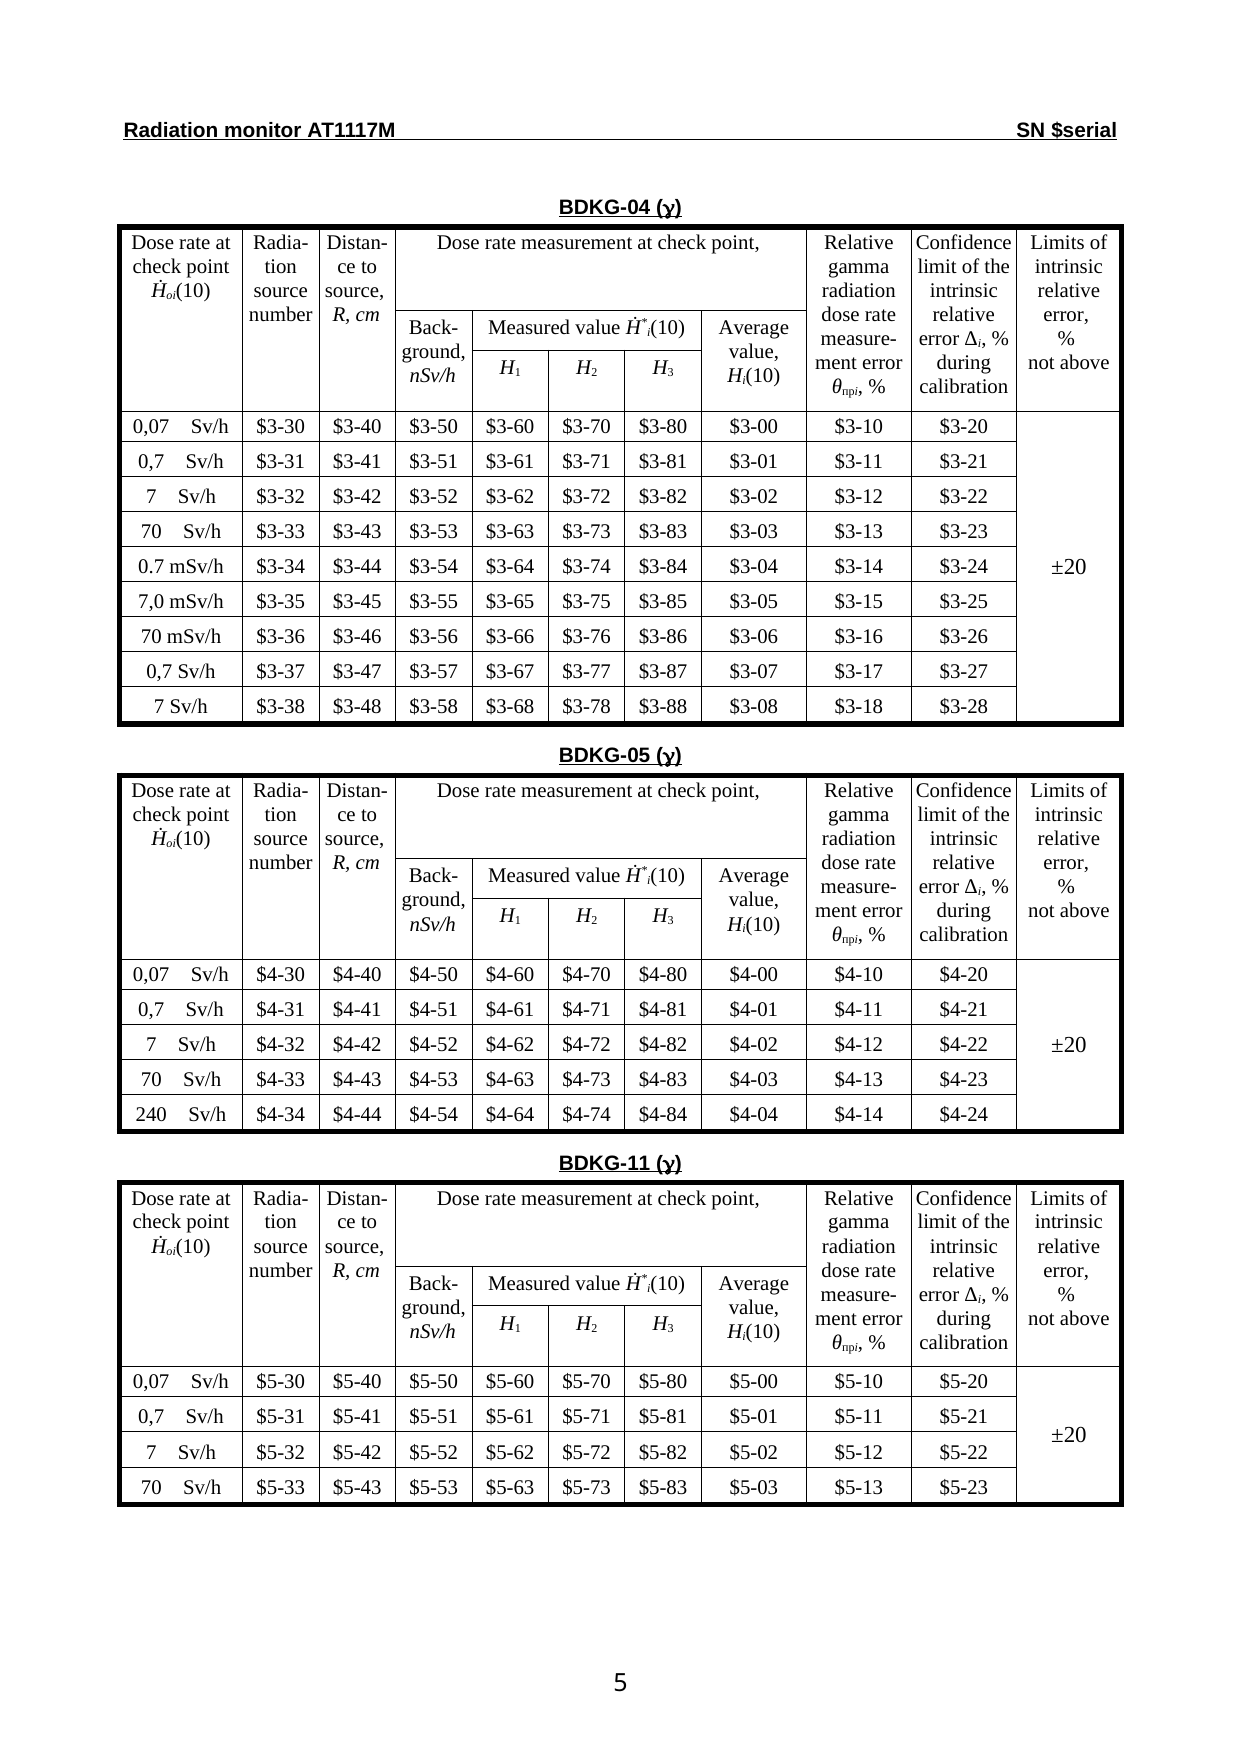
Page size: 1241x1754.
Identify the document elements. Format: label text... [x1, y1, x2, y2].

table_cell $5-52 [396, 1432, 472, 1467]
table_cell $3-47 [320, 652, 395, 686]
table_cell $5-72 [549, 1432, 624, 1467]
table_cell 7 Sv/h [122, 1432, 242, 1467]
table_cell $4-32 [243, 1025, 319, 1059]
table_cell $5-60 [473, 1367, 548, 1396]
table_cell $4-44 [320, 1095, 395, 1129]
table_cell $3-75 [549, 582, 624, 616]
table_cell $4-02 [702, 1025, 806, 1059]
table_cell $3-40 [320, 412, 395, 441]
table_cell $5-81 [625, 1397, 701, 1431]
table_cell 0,07 Sv/h [122, 1367, 242, 1396]
table_cell $5-40 [320, 1367, 395, 1396]
table_cell ±20 [1017, 412, 1119, 721]
table_cell $3-26 [912, 617, 1016, 651]
table_cell $3-45 [320, 582, 395, 616]
table_cell $3-72 [549, 477, 624, 511]
table_cell $3-02 [702, 477, 806, 511]
table_cell 0.7 mSv/h [122, 547, 242, 581]
table_cell $3-54 [396, 547, 472, 581]
table_cell $4-70 [549, 960, 624, 989]
table_cell $4-72 [549, 1025, 624, 1059]
table_cell $3-67 [473, 652, 548, 686]
table_cell $4-00 [702, 960, 806, 989]
table_cell $4-23 [912, 1060, 1016, 1094]
table_cell $3-55 [396, 582, 472, 616]
table_cell $3-53 [396, 512, 472, 546]
table_cell $3-22 [912, 477, 1016, 511]
table_cell $4-40 [320, 960, 395, 989]
table_cell Radia-tion source number [243, 778, 319, 959]
table_cell 70 Sv/h [122, 1468, 242, 1502]
table_cell $4-42 [320, 1025, 395, 1059]
table_cell $3-78 [549, 687, 624, 721]
table_cell $3-33 [243, 512, 319, 546]
table_cell Distan-ce to source, R, сm [320, 1185, 395, 1366]
table_cell $3-58 [396, 687, 472, 721]
table_cell $3-13 [807, 512, 911, 546]
table_cell $4-24 [912, 1095, 1016, 1129]
table_cell $3-70 [549, 412, 624, 441]
table_cell $5-02 [702, 1432, 806, 1467]
table_cell $3-23 [912, 512, 1016, 546]
table_cell 7,0 mSv/h [122, 582, 242, 616]
table_cell $4-04 [702, 1095, 806, 1129]
table_cell $5-33 [243, 1468, 319, 1502]
table_cell $4-31 [243, 990, 319, 1024]
table_cell $5-50 [396, 1367, 472, 1396]
table_cell $5-11 [807, 1397, 911, 1431]
table_cell Measured value Ḣ*i(10) [473, 311, 701, 349]
table_cell H3 [625, 899, 701, 959]
table_cell $4-33 [243, 1060, 319, 1094]
table_cell $4-84 [625, 1095, 701, 1129]
table_cell $3-87 [625, 652, 701, 686]
table_cell Confidence limit of the intrinsic relative error Δi, % during calibration [912, 778, 1016, 959]
table_cell $5-10 [807, 1367, 911, 1396]
table_cell $4-10 [807, 960, 911, 989]
table_cell $3-20 [912, 412, 1016, 441]
table_cell $4-20 [912, 960, 1016, 989]
table_cell $5-22 [912, 1432, 1016, 1467]
table_cell $5-73 [549, 1468, 624, 1502]
table_cell $4-51 [396, 990, 472, 1024]
table_cell $4-81 [625, 990, 701, 1024]
table_cell $5-42 [320, 1432, 395, 1467]
table_cell 7 Sv/h [122, 477, 242, 511]
table_cell $5-82 [625, 1432, 701, 1467]
table_cell $3-24 [912, 547, 1016, 581]
table_cell $3-64 [473, 547, 548, 581]
table_cell $3-05 [702, 582, 806, 616]
table_cell $5-23 [912, 1468, 1016, 1502]
table_cell $3-31 [243, 442, 319, 476]
table_cell $4-34 [243, 1095, 319, 1129]
table_cell Dose rate measurement at check point, [396, 230, 806, 310]
table_cell 7 Sv/h [122, 687, 242, 721]
table_cell $3-46 [320, 617, 395, 651]
table_cell $4-74 [549, 1095, 624, 1129]
table_cell $4-13 [807, 1060, 911, 1094]
table_cell $4-63 [473, 1060, 548, 1094]
table_cell $5-53 [396, 1468, 472, 1502]
table_cell $3-14 [807, 547, 911, 581]
table_cell $4-71 [549, 990, 624, 1024]
table_cell Back-ground, nSv/h [396, 1267, 472, 1366]
table_cell $3-04 [702, 547, 806, 581]
table_cell Dose rate at check point Ḣoi(10) [122, 1185, 242, 1366]
table_cell $3-32 [243, 477, 319, 511]
table_cell $4-80 [625, 960, 701, 989]
table_cell Distan-ce to source, R, сm [320, 230, 395, 411]
table_header BDKG-11 () [119, 1134, 1121, 1180]
table_cell $4-82 [625, 1025, 701, 1059]
table_cell Limits of intrinsic relative error, % not above [1017, 778, 1119, 959]
table_cell Average value, Hi(10) [702, 859, 806, 959]
table_cell $3-88 [625, 687, 701, 721]
table_cell $5-62 [473, 1432, 548, 1467]
table_cell $5-63 [473, 1468, 548, 1502]
table_cell $3-85 [625, 582, 701, 616]
table_cell Radia-tion source number [243, 1185, 319, 1366]
table_cell H2 [549, 351, 624, 411]
table_cell $3-15 [807, 582, 911, 616]
table_cell Average value, Hi(10) [702, 1267, 806, 1366]
table_cell $4-14 [807, 1095, 911, 1129]
table_cell $4-11 [807, 990, 911, 1024]
table_cell $3-12 [807, 477, 911, 511]
table_cell $3-35 [243, 582, 319, 616]
table_header BDKG-05 () [119, 727, 1121, 772]
table_cell $3-66 [473, 617, 548, 651]
table_cell $3-50 [396, 412, 472, 441]
table_cell $5-71 [549, 1397, 624, 1431]
table_cell $3-80 [625, 412, 701, 441]
table_cell Relative gamma radiation dose rate measure-ment error θпрi, % [807, 778, 911, 959]
table_cell $4-53 [396, 1060, 472, 1094]
table_cell $4-03 [702, 1060, 806, 1094]
table_cell $3-51 [396, 442, 472, 476]
table_cell $4-64 [473, 1095, 548, 1129]
table_cell $3-74 [549, 547, 624, 581]
table_cell $5-51 [396, 1397, 472, 1431]
table_cell $3-38 [243, 687, 319, 721]
table_cell $3-18 [807, 687, 911, 721]
table_cell $5-21 [912, 1397, 1016, 1431]
table_cell $5-41 [320, 1397, 395, 1431]
table_cell $4-50 [396, 960, 472, 989]
table_cell $3-52 [396, 477, 472, 511]
table_cell Dose rate measurement at check point, [396, 1185, 806, 1266]
table_cell $3-25 [912, 582, 1016, 616]
table_cell $5-70 [549, 1367, 624, 1396]
table_cell $5-03 [702, 1468, 806, 1502]
table_cell $3-62 [473, 477, 548, 511]
table_cell Confidence limit of the intrinsic relative error Δi, % during calibration [912, 230, 1016, 411]
table_cell ±20 [1017, 1367, 1119, 1502]
table_cell ±20 [1017, 960, 1119, 1129]
table_cell $5-43 [320, 1468, 395, 1502]
table_cell Relative gamma radiation dose rate measure-ment error θпрi, % [807, 230, 911, 411]
table_cell $3-21 [912, 442, 1016, 476]
table_cell 70 Sv/h [122, 1060, 242, 1094]
table_cell $5-13 [807, 1468, 911, 1502]
table_cell 0,07 Sv/h [122, 412, 242, 441]
table_cell $3-37 [243, 652, 319, 686]
table_cell $5-30 [243, 1367, 319, 1396]
table_cell $3-42 [320, 477, 395, 511]
table_cell $4-30 [243, 960, 319, 989]
table_cell Confidence limit of the intrinsic relative error Δi, % during calibration [912, 1185, 1016, 1366]
table_cell $4-83 [625, 1060, 701, 1094]
table_cell $3-27 [912, 652, 1016, 686]
table_cell Back-ground, nSv/h [396, 859, 472, 959]
table_cell $3-16 [807, 617, 911, 651]
table_cell $3-86 [625, 617, 701, 651]
table_cell Limits of intrinsic relative error, % not above [1017, 230, 1119, 411]
table_cell $3-00 [702, 412, 806, 441]
table_cell Average value, Hi(10) [702, 311, 806, 411]
table_cell $3-57 [396, 652, 472, 686]
table_cell $4-22 [912, 1025, 1016, 1059]
table_cell $5-00 [702, 1367, 806, 1396]
table_cell $3-81 [625, 442, 701, 476]
table_cell $4-12 [807, 1025, 911, 1059]
table_cell $4-01 [702, 990, 806, 1024]
table_cell $4-54 [396, 1095, 472, 1129]
table_cell $3-63 [473, 512, 548, 546]
table_cell Radia-tion source number [243, 230, 319, 411]
table_cell $3-65 [473, 582, 548, 616]
table_cell $3-17 [807, 652, 911, 686]
table_cell $3-41 [320, 442, 395, 476]
table_cell $3-73 [549, 512, 624, 546]
table_cell $3-43 [320, 512, 395, 546]
table_cell Back-ground, nSv/h [396, 311, 472, 411]
table_header BDKG-04 () [119, 179, 1121, 224]
table_cell Dose rate at check point Ḣoi(10) [122, 778, 242, 959]
table_cell Distan-ce to source, R, сm [320, 778, 395, 959]
table_cell $5-61 [473, 1397, 548, 1431]
table_cell 0,7 Sv/h [122, 652, 242, 686]
table_cell $3-36 [243, 617, 319, 651]
table_cell Measured value Ḣ*i(10) [473, 1267, 701, 1305]
table_cell $5-12 [807, 1432, 911, 1467]
table_cell 0,7 Sv/h [122, 990, 242, 1024]
table_cell $3-10 [807, 412, 911, 441]
table_cell $5-31 [243, 1397, 319, 1431]
table_cell $4-61 [473, 990, 548, 1024]
table_cell $3-48 [320, 687, 395, 721]
table_cell 0,7 Sv/h [122, 442, 242, 476]
table_cell 0,7 Sv/h [122, 1397, 242, 1431]
table_cell $5-01 [702, 1397, 806, 1431]
table_cell $3-61 [473, 442, 548, 476]
table_cell $4-41 [320, 990, 395, 1024]
table_cell $3-84 [625, 547, 701, 581]
table_cell $5-32 [243, 1432, 319, 1467]
table_cell $5-83 [625, 1468, 701, 1502]
table_cell 7 Sv/h [122, 1025, 242, 1059]
table_cell $3-76 [549, 617, 624, 651]
table_cell $4-43 [320, 1060, 395, 1094]
table_cell H1 [473, 899, 548, 959]
table_cell $3-07 [702, 652, 806, 686]
table_cell $3-03 [702, 512, 806, 546]
table_cell $3-01 [702, 442, 806, 476]
table_cell $3-30 [243, 412, 319, 441]
table_cell $3-28 [912, 687, 1016, 721]
table_cell $3-82 [625, 477, 701, 511]
table_cell Dose rate measurement at check point, [396, 778, 806, 858]
table_cell H1 [473, 351, 548, 411]
table_cell H2 [549, 1306, 624, 1366]
table_cell Dose rate at check point Ḣoi(10) [122, 230, 242, 411]
table_cell $4-73 [549, 1060, 624, 1094]
table_cell Measured value Ḣ*i(10) [473, 859, 701, 898]
table_cell H1 [473, 1306, 548, 1366]
table_cell Relative gamma radiation dose rate measure-ment error θпрi, % [807, 1185, 911, 1366]
table_cell $3-77 [549, 652, 624, 686]
table_cell $3-68 [473, 687, 548, 721]
table_cell 70 Sv/h [122, 512, 242, 546]
table_cell $4-52 [396, 1025, 472, 1059]
table_cell $3-06 [702, 617, 806, 651]
table_cell $3-08 [702, 687, 806, 721]
table_cell $4-21 [912, 990, 1016, 1024]
table_cell H3 [625, 1306, 701, 1366]
table_cell $3-11 [807, 442, 911, 476]
table_cell H3 [625, 351, 701, 411]
table_cell 70 mSv/h [122, 617, 242, 651]
table_cell $3-83 [625, 512, 701, 546]
table_cell 0,07 Sv/h [122, 960, 242, 989]
table_cell $5-80 [625, 1367, 701, 1396]
table_cell $3-71 [549, 442, 624, 476]
table_cell $4-60 [473, 960, 548, 989]
table_cell $3-56 [396, 617, 472, 651]
table_cell $5-20 [912, 1367, 1016, 1396]
table_cell $3-44 [320, 547, 395, 581]
table_cell $3-60 [473, 412, 548, 441]
table_cell H2 [549, 899, 624, 959]
table_cell Limits of intrinsic relative error, % not above [1017, 1185, 1119, 1366]
table_cell $3-34 [243, 547, 319, 581]
table_cell 240 Sv/h [122, 1095, 242, 1129]
table_cell $4-62 [473, 1025, 548, 1059]
